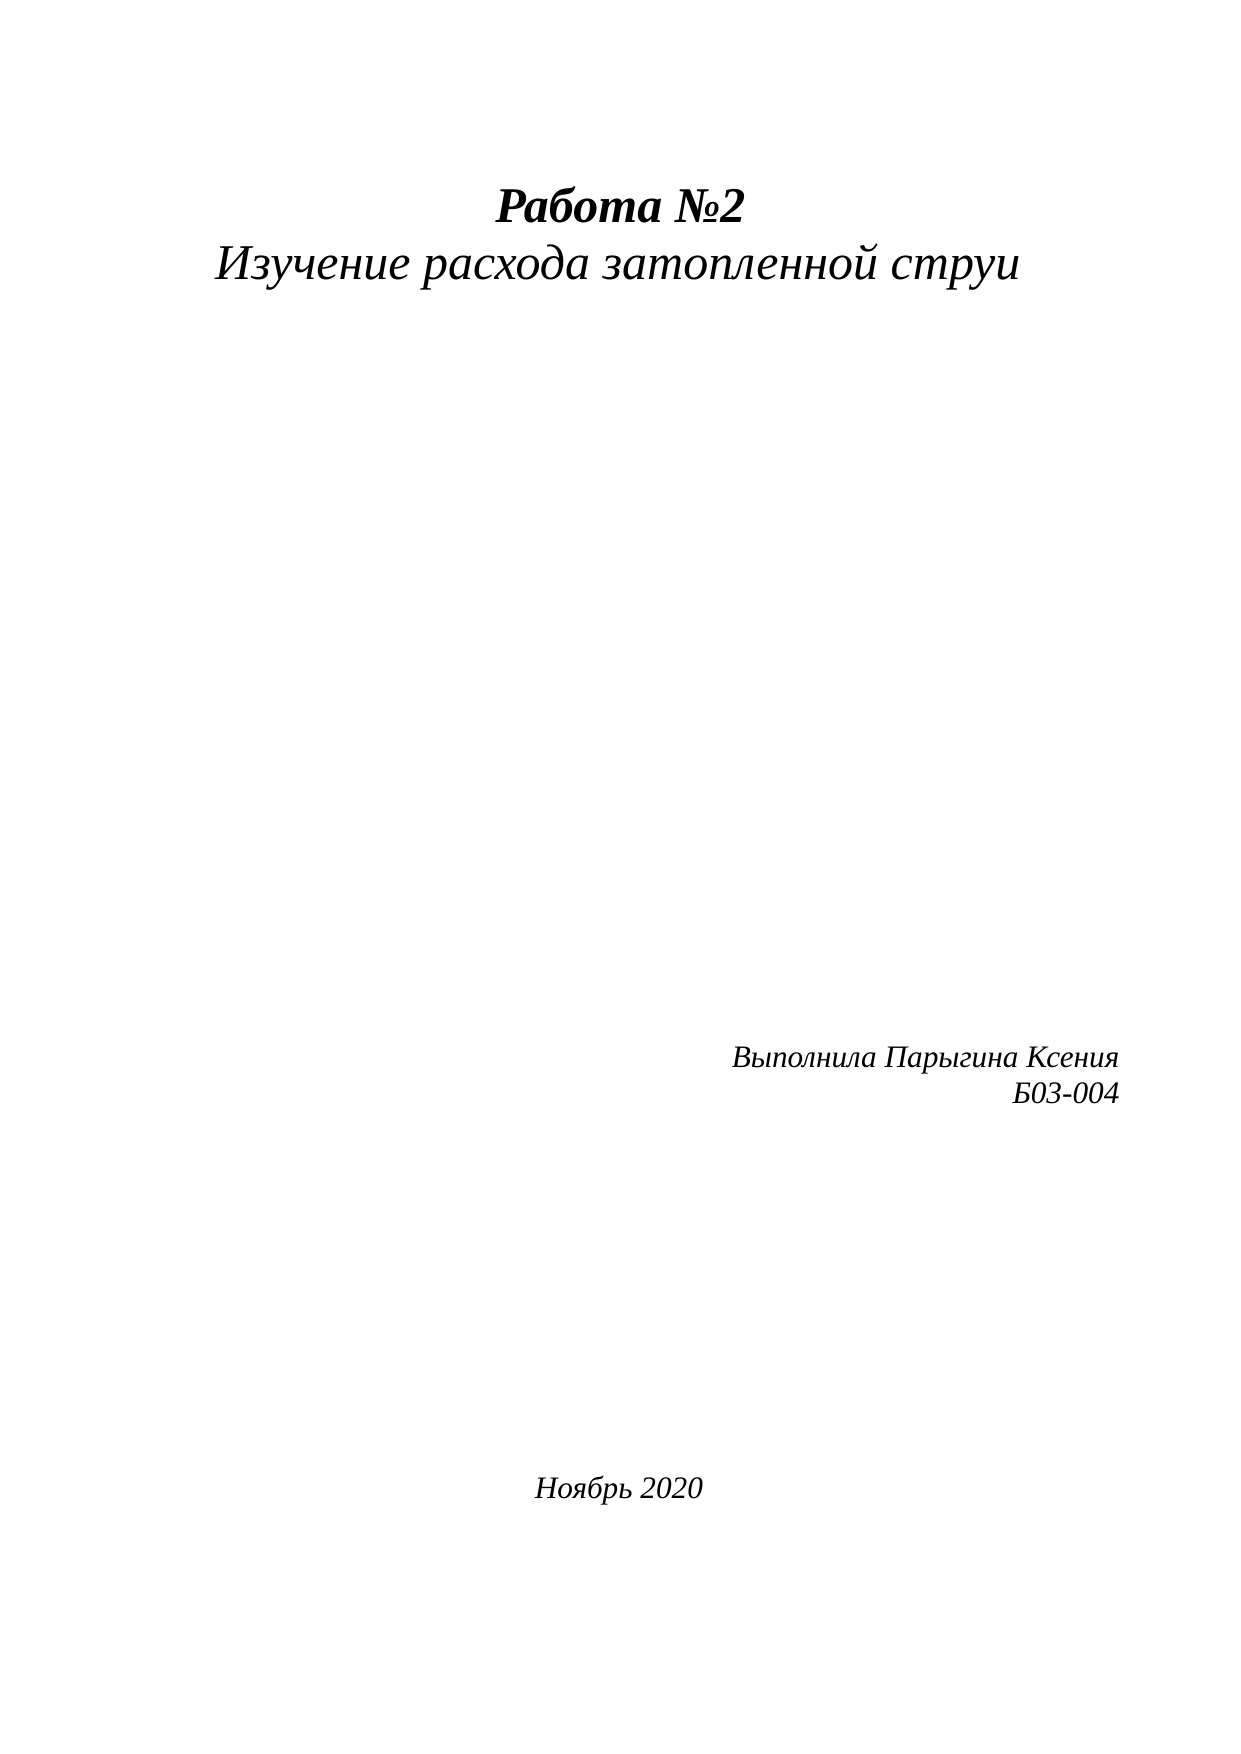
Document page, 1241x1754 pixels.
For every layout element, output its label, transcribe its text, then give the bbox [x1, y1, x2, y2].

text Работа №2 [118, 176, 1122, 233]
text Ноябрь 2020 [118, 1469, 1122, 1505]
text Б03-004 [118, 1074, 1122, 1110]
text Изучение расхода затопленной струи [118, 233, 1122, 291]
text Выполнила Парыгина Ксения [118, 1038, 1122, 1074]
